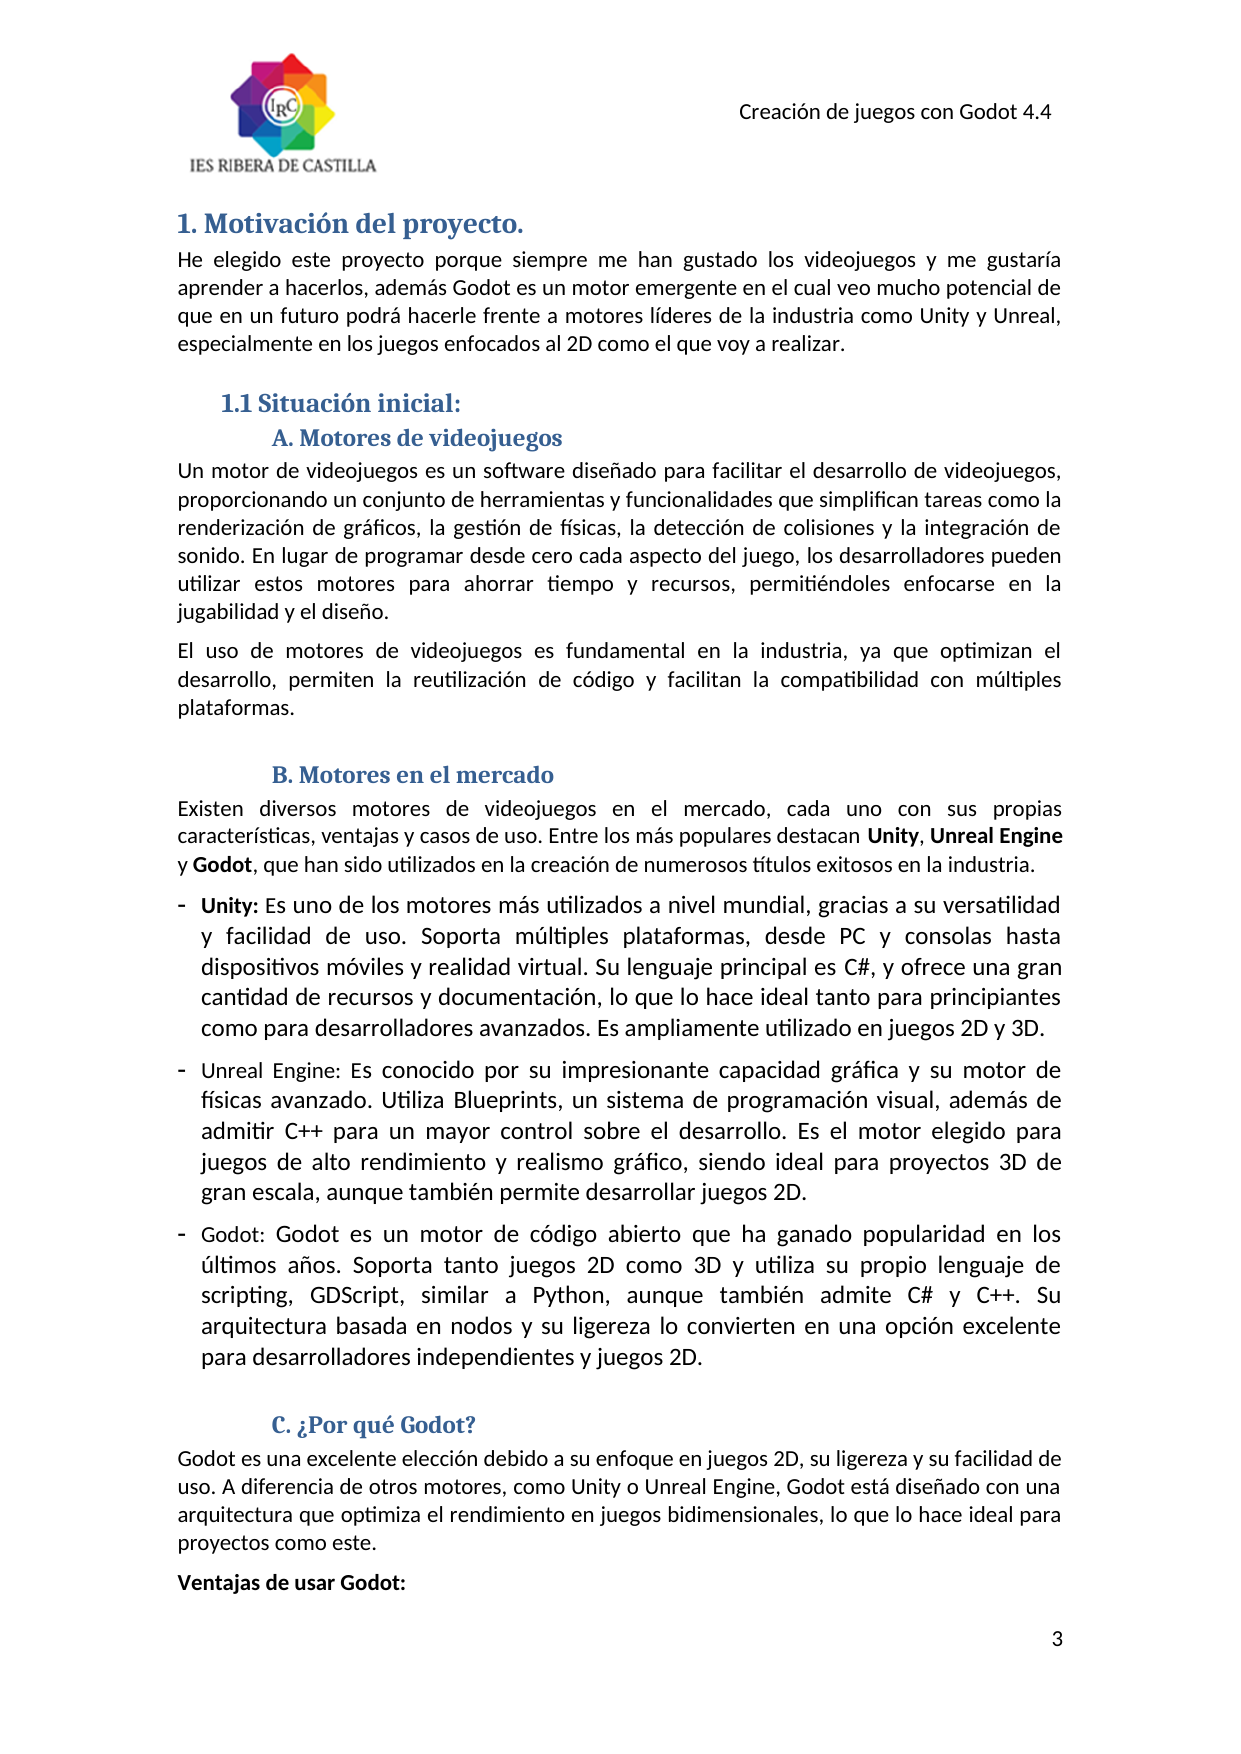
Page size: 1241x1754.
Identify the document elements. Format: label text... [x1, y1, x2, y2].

text Godot es una excelente elección debido a su enfoque en juegos 2D, su ligereza y su facilidad de uso. A diferencia de otros motores, como Unity o Unreal Engine, Godot está diseñado con una arquitectura que optimiza el rendimiento en juegos bidimensionales, lo que lo hace ideal para proyectos como este. [177, 1444, 1063, 1556]
text Existen diversos motores de videojuegos en el mercado, cada uno con sus propias características, ventajas y casos de uso. Entre los más populares destacan Unity, Unreal Engine y Godot, que han sido utilizados en la creación de numerosos títulos exitosos en la industria. [177, 794, 1063, 878]
subtitle 1.1 Situación inicial: [221, 388, 1063, 419]
subtitle A. Motores de videojuegos [272, 424, 1063, 452]
list Godot: Godot es un motor de código abierto que ha ganado popularidad en los últimos años. Soporta tanto juegos 2D como 3D y utiliza su propio lenguaje de scripting, GDScript, similar a Python, aunque también admite C# y C++. Su arquitectura basada en nodos y su ligereza lo convierten en una opción excelente para desarrolladores independientes y juegos 2D. [177, 1218, 1063, 1371]
subtitle 1. Motivación del proyecto. [177, 207, 1063, 240]
picture [188, 44, 381, 179]
list Unreal Engine: Es conocido por su impresionante capacidad gráfica y su motor de físicas avanzado. Utiliza Blueprints, un sistema de programación visual, además de admitir C++ para un mayor control sobre el desarrollo. Es el motor elegido para juegos de alto rendimiento y realismo gráfico, siendo ideal para proyectos 3D de gran escala, aunque también permite desarrollar juegos 2D. [177, 1054, 1063, 1207]
text He elegido este proyecto porque siempre me han gustado los videojuegos y me gustaría aprender a hacerlos, además Godot es un motor emergente en el cual veo mucho potencial de que en un futuro podrá hacerle frente a motores líderes de la industria como Unity y Unreal, especialmente en los juegos enfocados al 2D como el que voy a realizar. [177, 245, 1063, 357]
text Un motor de videojuegos es un software diseñado para facilitar el desarrollo de videojuegos, proporcionando un conjunto de herramientas y funcionalidades que simplifican tareas como la renderización de gráficos, la gestión de físicas, la detección de colisiones y la integración de sonido. En lugar de programar desde cero cada aspecto del juego, los desarrolladores pueden utilizar estos motores para ahorrar tiempo y recursos, permitiéndoles enfocarse en la jugabilidad y el diseño. [177, 457, 1063, 625]
subtitle C. ¿Por qué Godot? [272, 1411, 1063, 1440]
text El uso de motores de videojuegos es fundamental en la industria, ya que optimizan el desarrollo, permiten la reutilización de código y facilitan la compatibilidad con múltiples plataformas. [177, 637, 1063, 721]
text Ventajas de usar Godot: [177, 1568, 1063, 1596]
list Unity: Es uno de los motores más utilizados a nivel mundial, gracias a su versatilidad y facilidad de uso. Soporta múltiples plataformas, desde PC y consolas hasta dispositivos móviles y realidad virtual. Su lenguaje principal es C#, y ofrece una gran cantidad de recursos y documentación, lo que lo hace ideal tanto para principiantes como para desarrolladores avanzados. Es ampliamente utilizado en juegos 2D y 3D. [177, 889, 1063, 1042]
subtitle B. Motores en el mercado [272, 761, 1063, 789]
